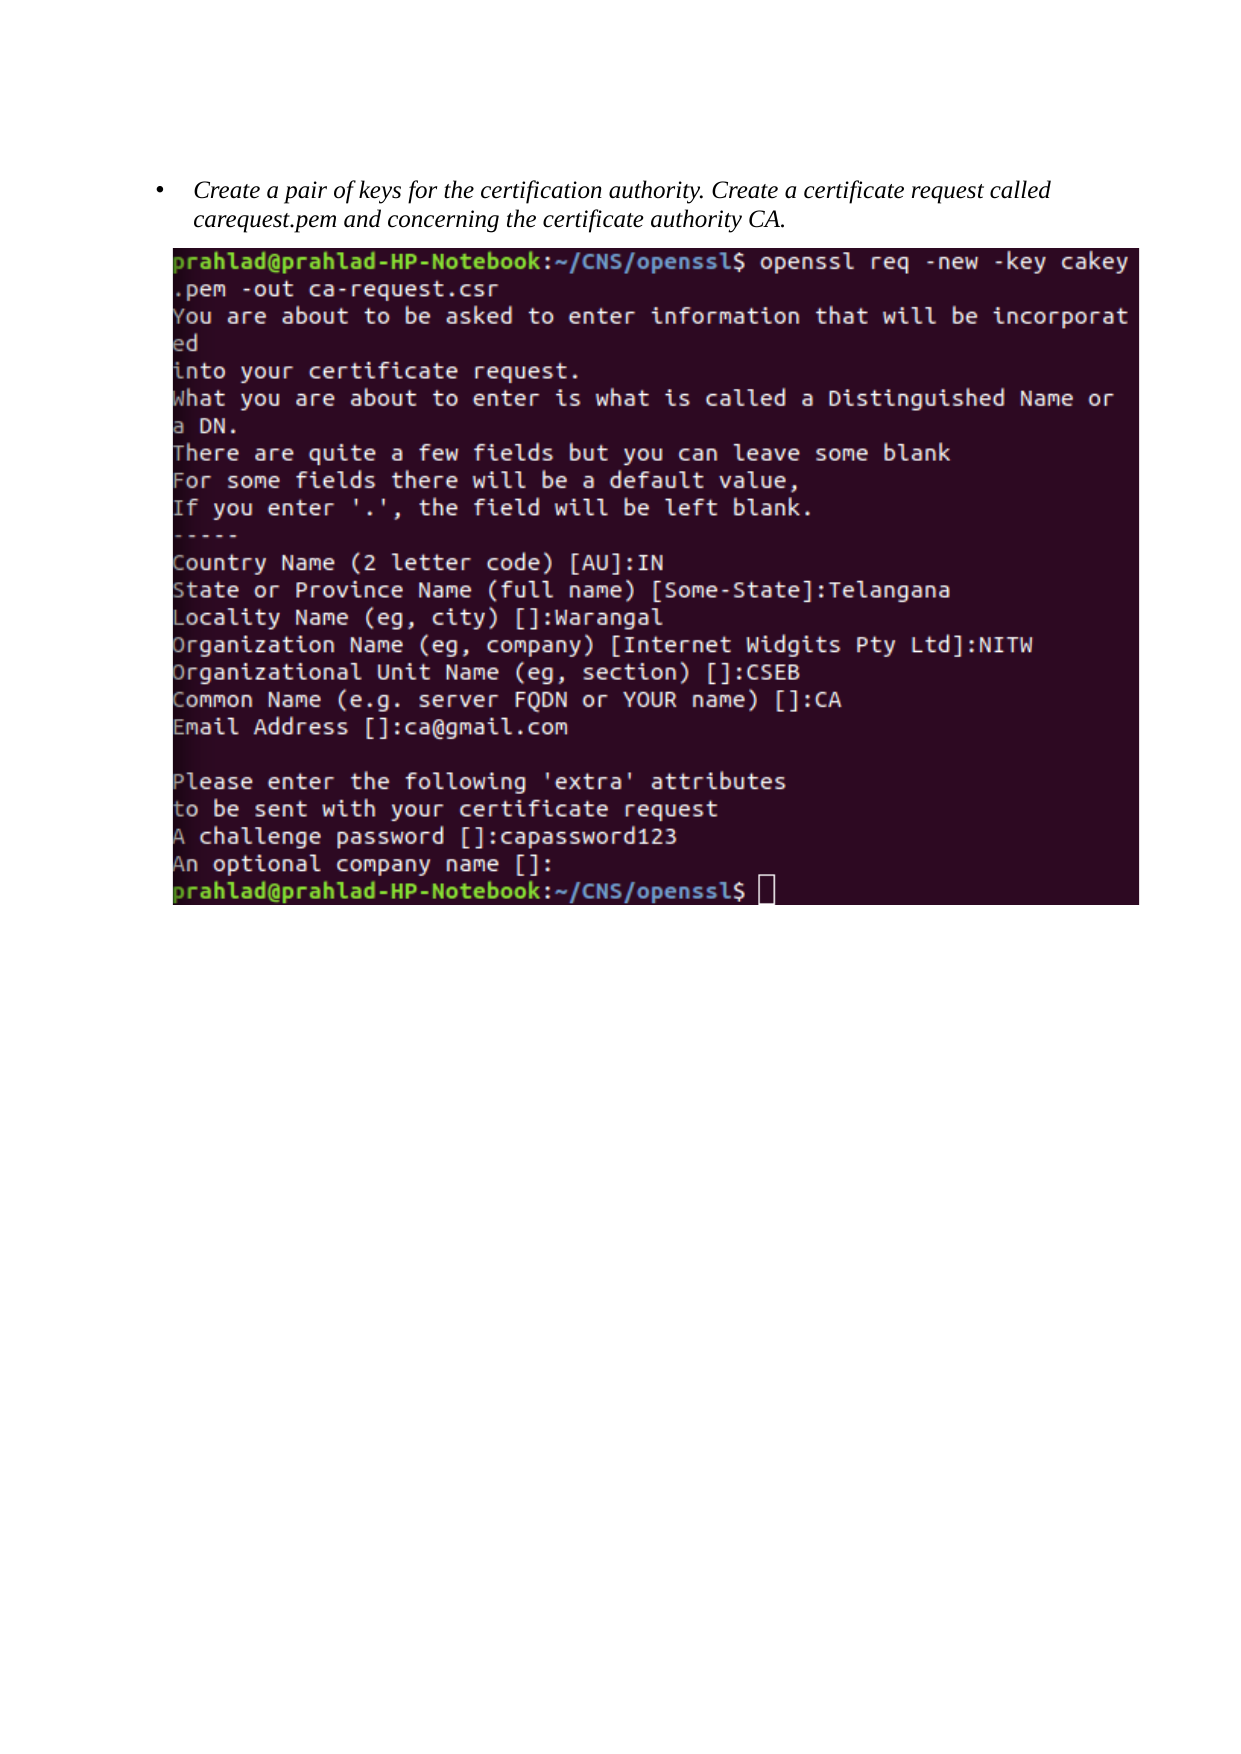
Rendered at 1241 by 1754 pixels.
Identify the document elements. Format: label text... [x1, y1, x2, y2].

picture [172, 248, 1140, 905]
list Create a pair of keys for the certification authority. Create a certificate request called carequest.pem and concerning the certificate authority CA. [156, 176, 1122, 233]
